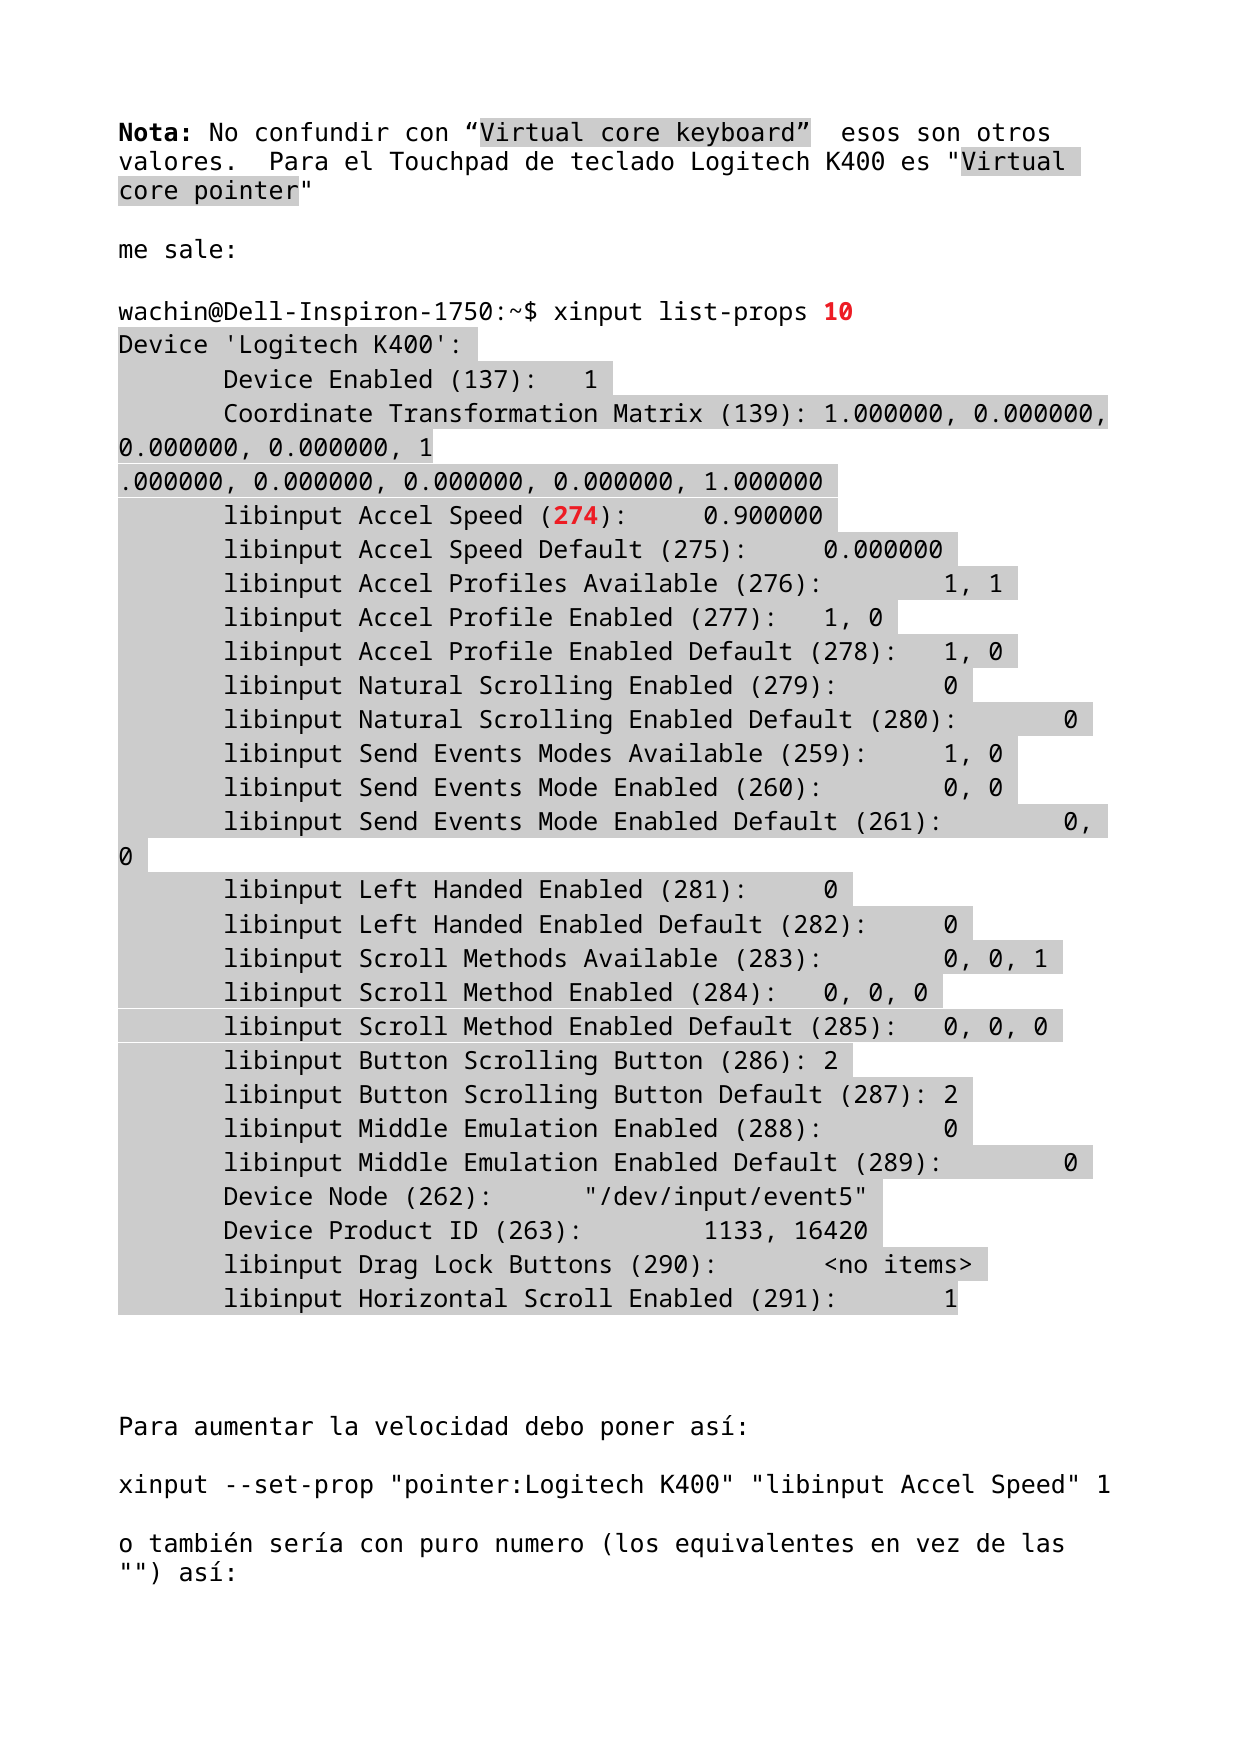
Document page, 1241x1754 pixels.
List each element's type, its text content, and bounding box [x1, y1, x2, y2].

text Para aumentar la velocidad debo poner así: [118, 1412, 1122, 1441]
text Nota: No confundir con “Virtual core keyboard” esos son otros valores. Para el Touchpad de teclado Logitech K400 es "Virtual core pointer" [118, 118, 1122, 206]
text xinput --set-prop "pointer:Logitech K400" "libinput Accel Speed" 1 [118, 1471, 1122, 1500]
text me sale: [118, 235, 1122, 264]
text wachin@Dell-Inspiron-1750:~$ xinput list-props 10 Device 'Logitech K400': Device Enabled (137): 1 Coordinate Transformation Matrix (139): 1.000000, 0.000000, 0.000000, 0.000000, 1 .000000, 0.000000, 0.000000, 0.000000, 1.000000 libinput Accel Speed (274): 0.900000 libinput Accel Speed Default (275): 0.000000 libinput Accel Profiles Available (276): 1, 1 libinput Accel Profile Enabled (277): 1, 0 libinput Accel Profile Enabled Default (278): 1, 0 libinput Natural Scrolling Enabled (279): 0 libinput Natural Scrolling Enabled Default (280): 0 libinput Send Events Modes Available (259): 1, 0 libinput Send Events Mode Enabled (260): 0, 0 libinput Send Events Mode Enabled Default (261): 0, 0 libinput Left Handed Enabled (281): 0 libinput Left Handed Enabled Default (282): 0 libinput Scroll Methods Available (283): 0, 0, 1 libinput Scroll Method Enabled (284): 0, 0, 0 libinput Scroll Method Enabled Default (285): 0, 0, 0 libinput Button Scrolling Button (286): 2 libinput Button Scrolling Button Default (287): 2 libinput Middle Emulation Enabled (288): 0 libinput Middle Emulation Enabled Default (289): 0 Device Node (262): "/dev/input/event5" Device Product ID (263): 1133, 16420 libinput Drag Lock Buttons (290): <no items> libinput Horizontal Scroll Enabled (291): 1 [118, 293, 1122, 1383]
text o también sería con puro numero (los equivalentes en vez de las "") así: [118, 1529, 1122, 1587]
